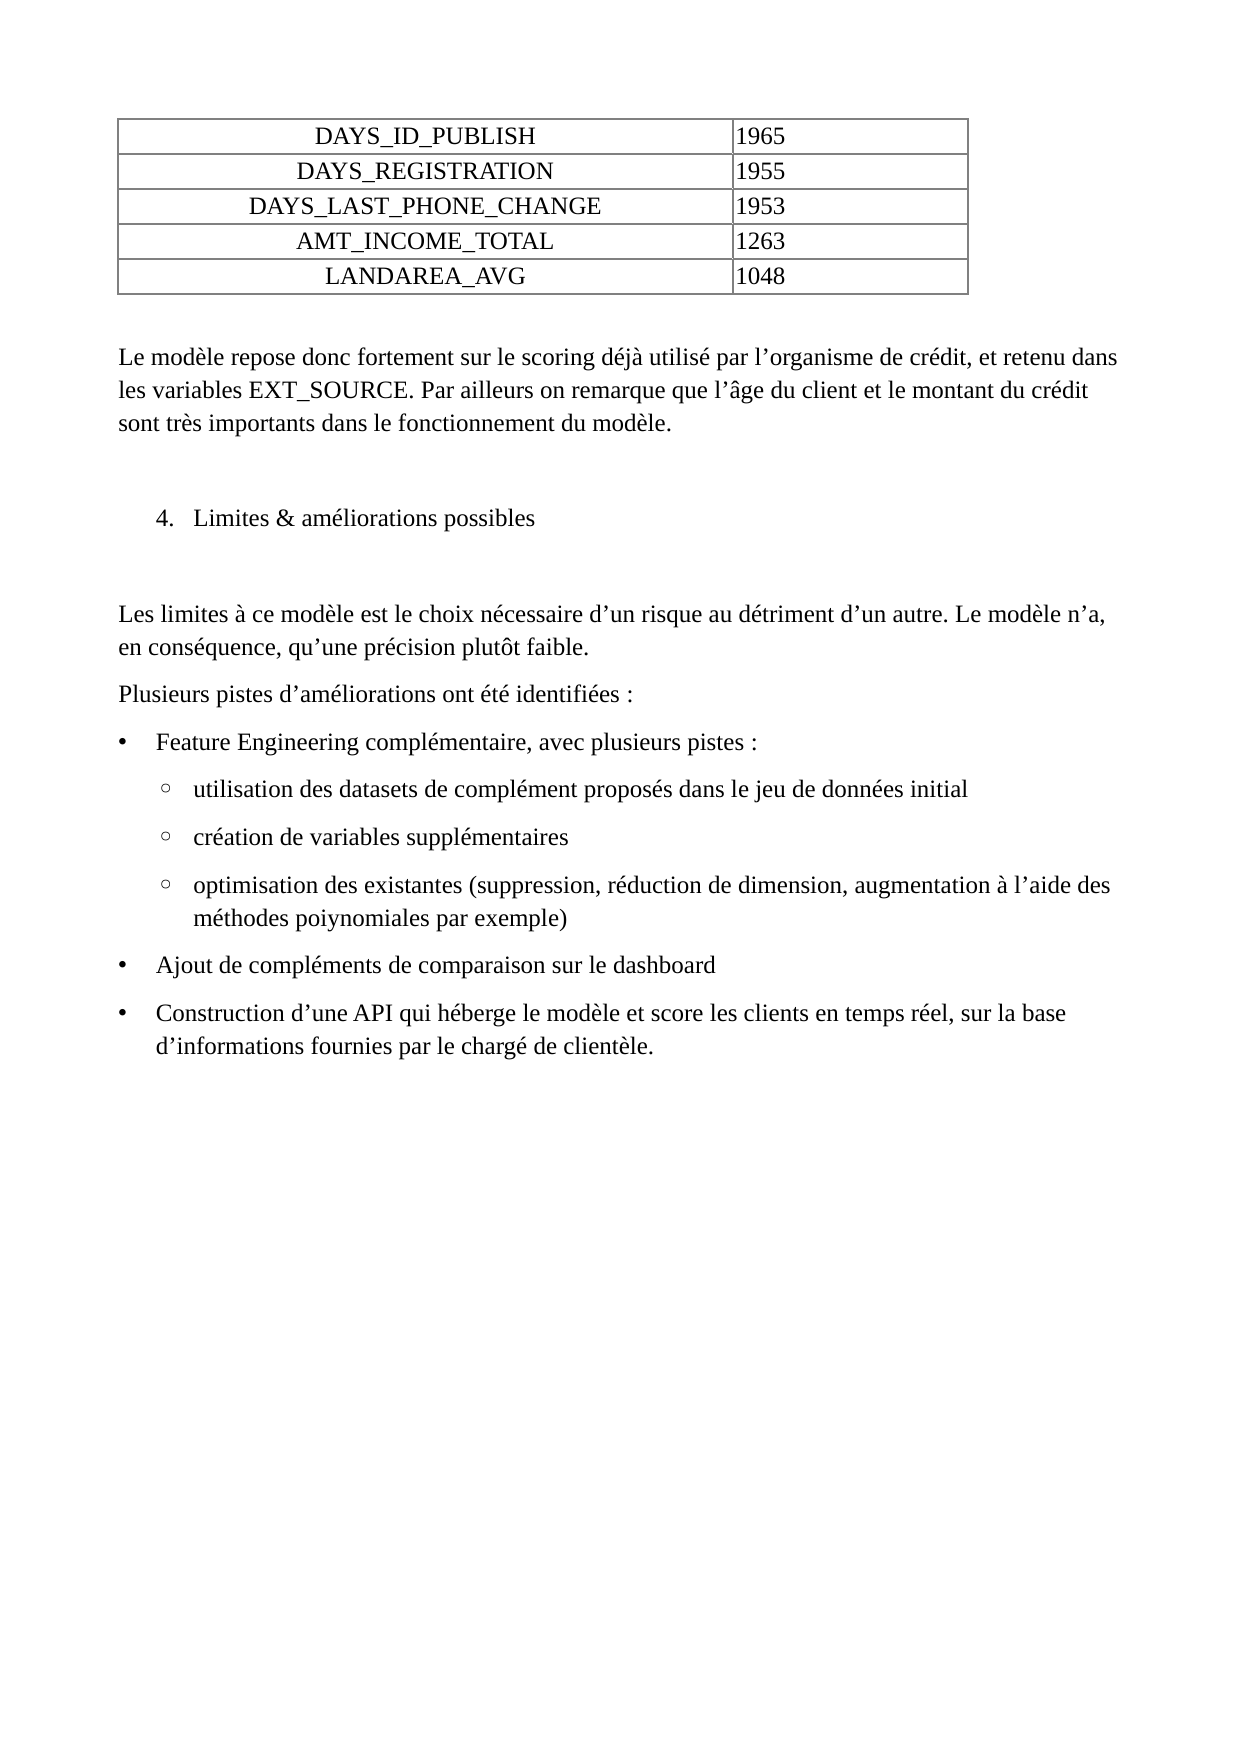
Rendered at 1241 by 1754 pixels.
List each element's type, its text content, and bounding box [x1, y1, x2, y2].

list Ajout de compléments de comparaison sur le dashboard [118, 950, 1122, 979]
text Plusieurs pistes d’améliorations ont été identifiées : [118, 679, 1122, 708]
list Feature Engineering complémentaire, avec plusieurs pistes : [118, 727, 1122, 756]
table_cell 1953 [734, 190, 967, 223]
text Le modèle repose donc fortement sur le scoring déjà utilisé par l’organisme de crédit, et retenu dans les variables EXT_SOURCE. Par ailleurs on remarque que l’âge du client et le montant du crédit sont très importants dans le fonctionnement du modèle. [118, 342, 1122, 437]
table_cell 1965 [734, 120, 967, 153]
table_cell LANDAREA_AVG [119, 260, 732, 293]
table_cell AMT_INCOME_TOTAL [119, 225, 732, 258]
table_cell 1955 [734, 155, 967, 188]
list optimisation des existantes (suppression, réduction de dimension, augmentation à l’aide des méthodes poiynomiales par exemple) [156, 870, 1122, 932]
table_cell DAYS_LAST_PHONE_CHANGE [119, 190, 732, 223]
table_cell 1048 [734, 260, 967, 293]
text Les limites à ce modèle est le choix nécessaire d’un risque au détriment d’un autre. Le modèle n’a, en conséquence, qu’une précision plutôt faible. [118, 599, 1122, 661]
table_cell 1263 [734, 225, 967, 258]
table_cell DAYS_ID_PUBLISH [119, 120, 732, 153]
list utilisation des datasets de complément proposés dans le jeu de données initial [156, 774, 1122, 803]
list Construction d’une API qui héberge le modèle et score les clients en temps réel, sur la base d’informations fournies par le chargé de clientèle. [118, 998, 1122, 1060]
list Limites & améliorations possibles [156, 503, 1122, 532]
table_cell DAYS_REGISTRATION [119, 155, 732, 188]
list création de variables supplémentaires [156, 822, 1122, 851]
